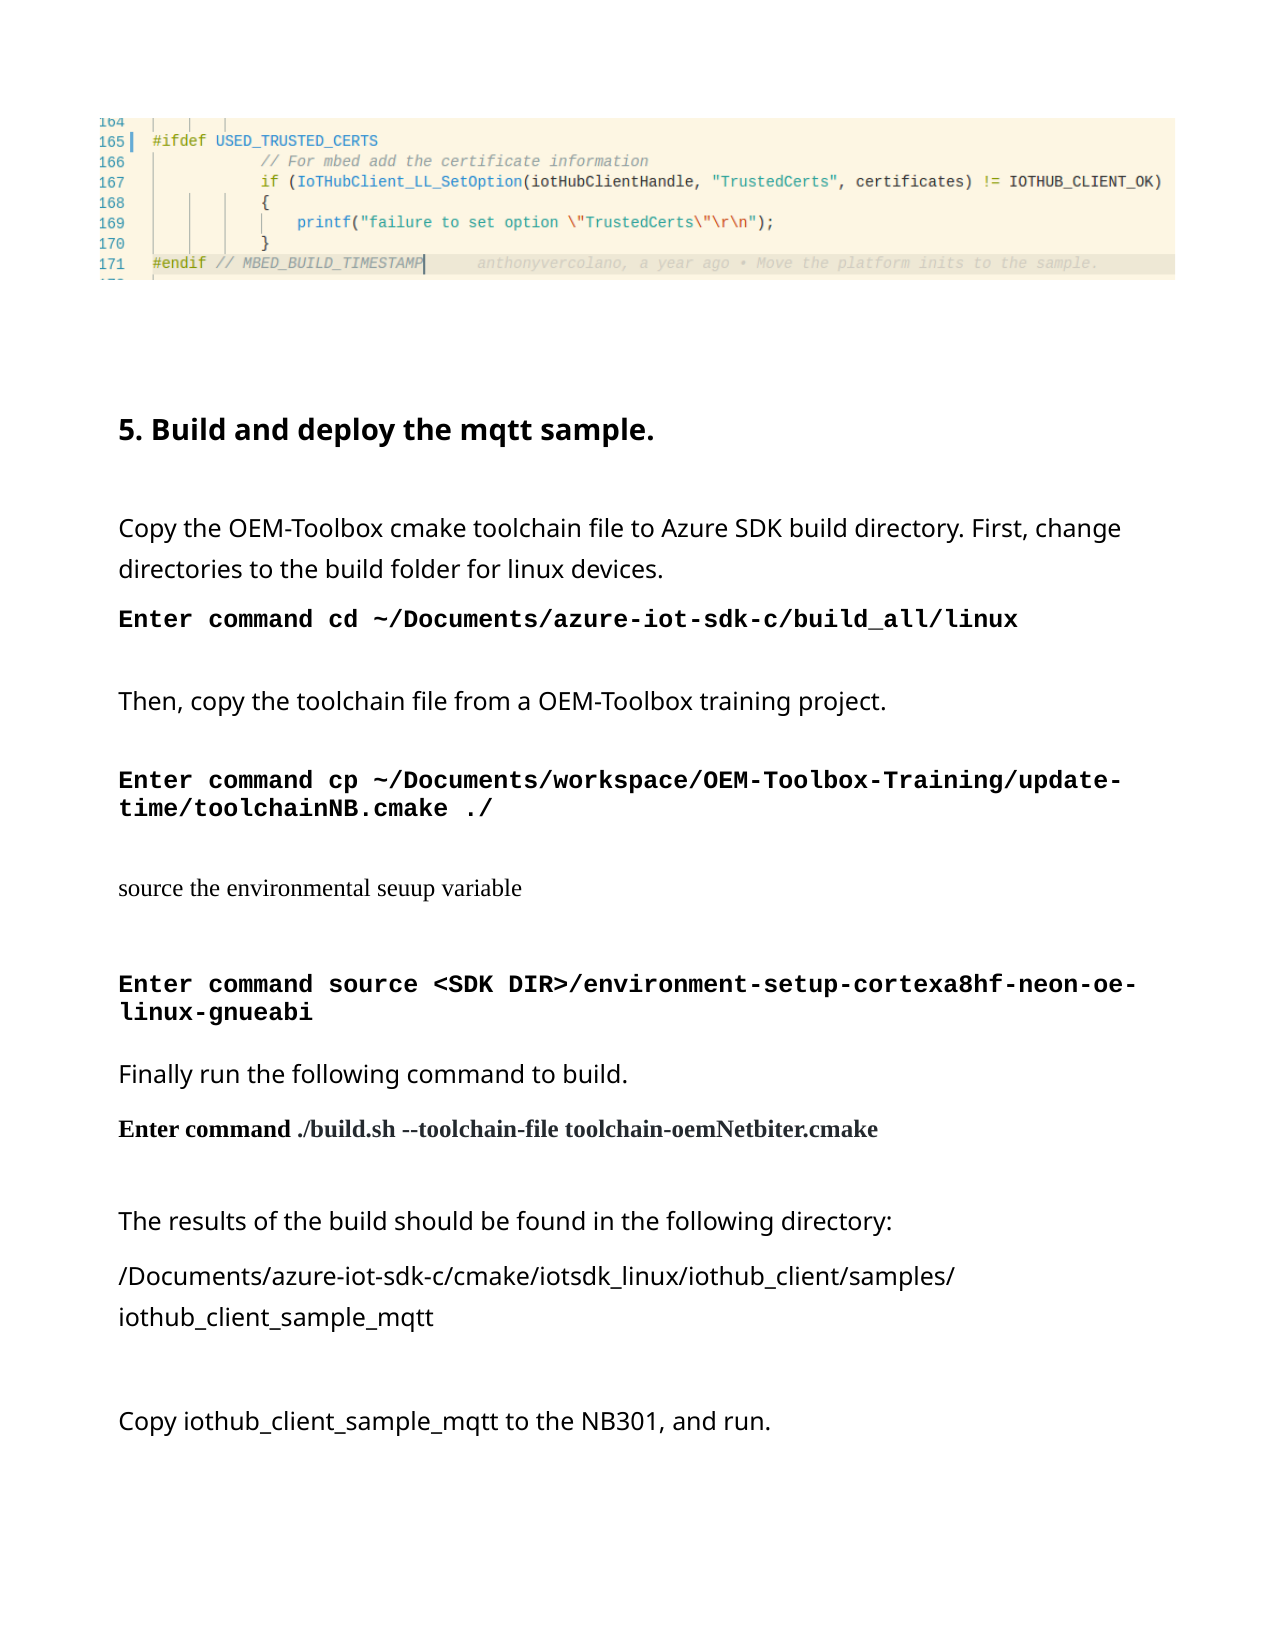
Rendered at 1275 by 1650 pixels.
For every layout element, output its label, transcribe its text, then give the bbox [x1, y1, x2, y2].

text The results of the build should be found in the following directory: [118, 1168, 1157, 1238]
text Enter command ./build.sh --toolchain-file toolchain-oemNetbiter.cmake [118, 1114, 1157, 1143]
text Enter command cp ~/Documents/workspace/OEM-Toolbox-Training/update-time/toolchainNB.cmake ./ [118, 768, 1157, 824]
text /Documents/azure-iot-sdk-c/cmake/iotsdk_linux/iothub_client/samples/iothub_client_sample_mqtt [118, 1259, 1157, 1334]
text Copy the OEM-Toolbox cmake toolchain file to Azure SDK build directory. First, change directories to the build folder for linux devices. [118, 511, 1157, 586]
text Finally run the following command to build. [118, 1057, 1157, 1091]
text Copy iothub_client_sample_mqtt to the NB301, and run. [118, 1404, 1157, 1438]
text Then, copy the toolchain file from a OEM-Toolbox training project. [118, 684, 1157, 718]
text Enter command cd ~/Documents/azure-iot-sdk-c/build_all/linux [118, 607, 1157, 635]
picture [99, 118, 1176, 280]
subtitle 5. Build and deploy the mqtt sample. [118, 409, 1157, 449]
text Enter command source <SDK DIR>/environment-setup-cortexa8hf-neon-oe-linux-gnueabi [118, 972, 1157, 1028]
text source the environmental seuup variable [118, 873, 1157, 902]
